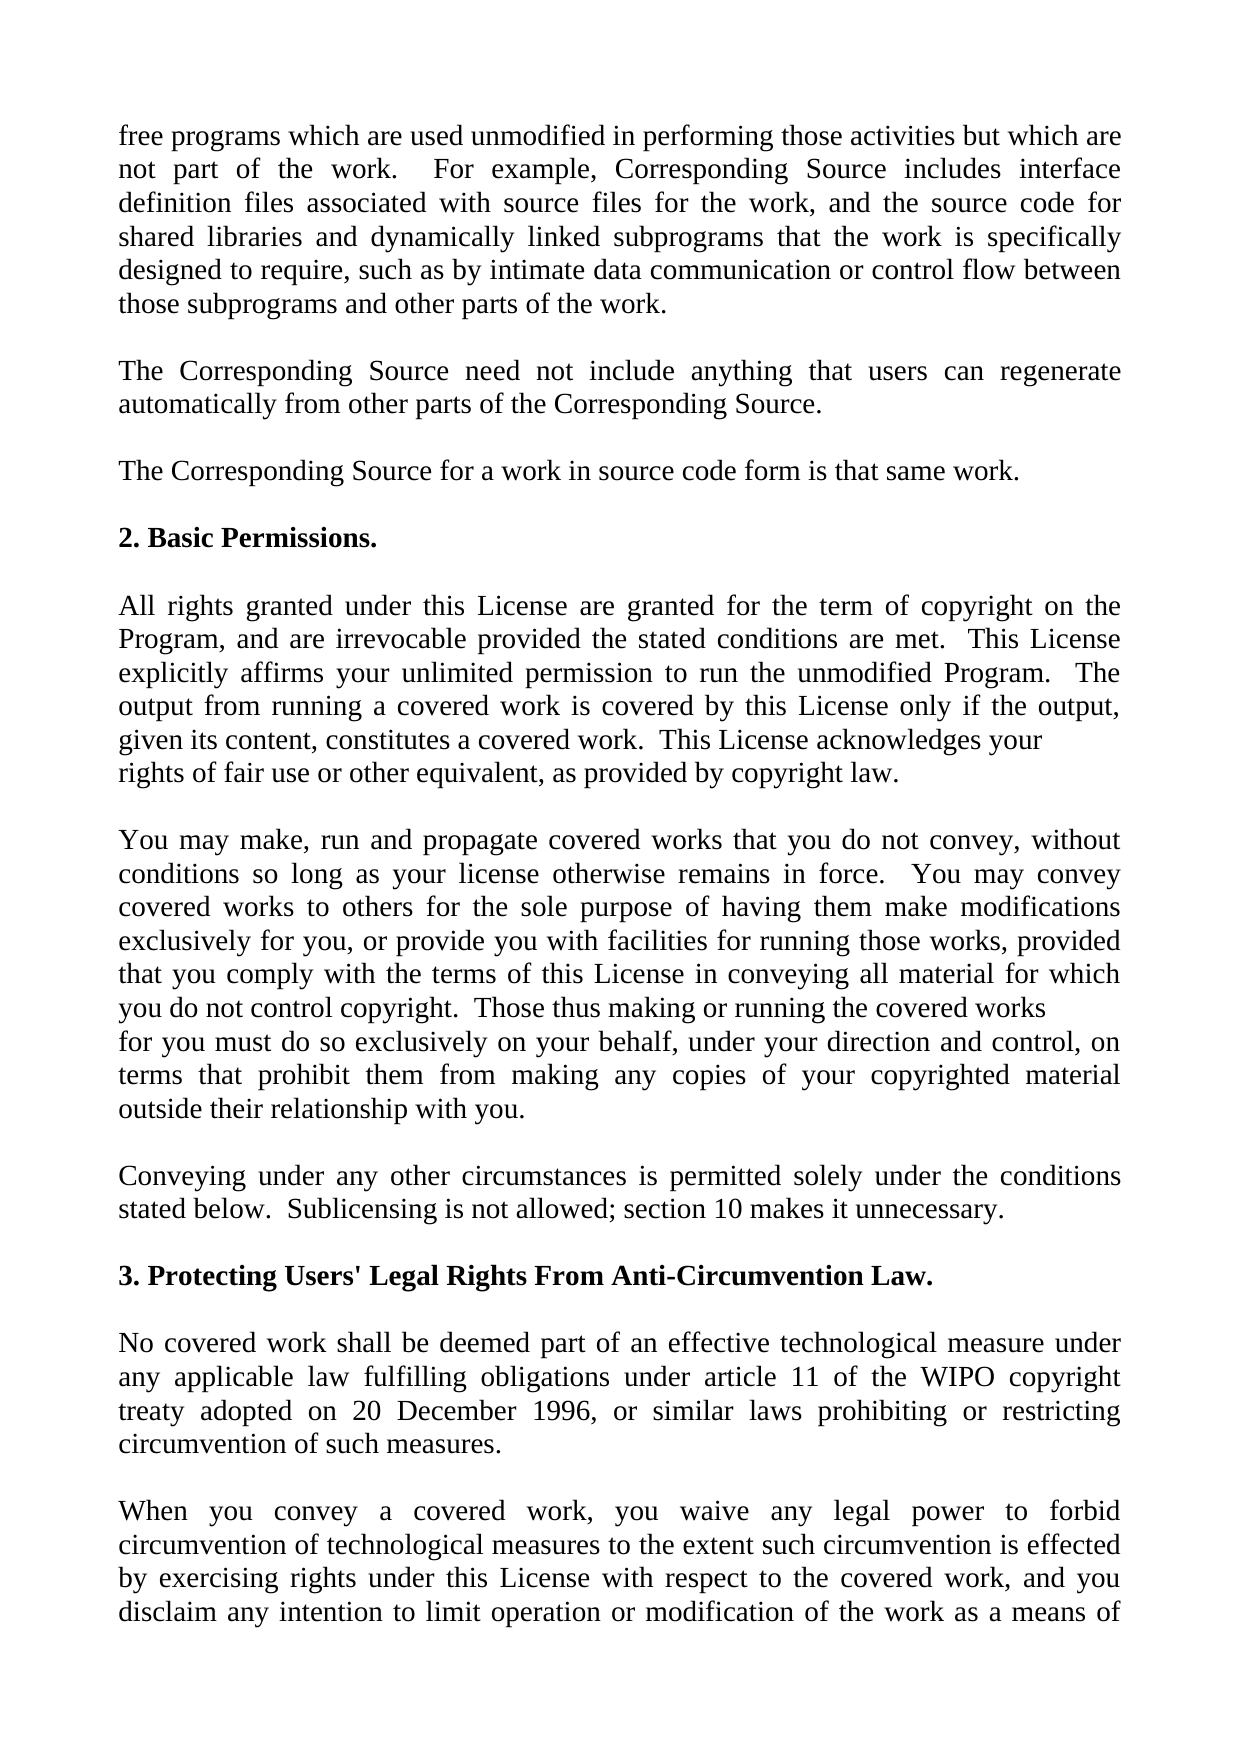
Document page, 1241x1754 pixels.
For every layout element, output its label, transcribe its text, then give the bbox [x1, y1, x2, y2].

text for you must do so exclusively on your behalf, under your direction and control, on terms that prohibit them from making any copies of your copyrighted material outside their relationship with you. [118, 1024, 1122, 1124]
text 2. Basic Permissions. [118, 521, 1122, 554]
text The Corresponding Source need not include anything that users can regenerate automatically from other parts of the Corresponding Source. [118, 353, 1122, 420]
text No covered work shall be deemed part of an effective technological measure under any applicable law fulfilling obligations under article 11 of the WIPO copyright treaty adopted on 20 December 1996, or similar laws prohibiting or restricting circumvention of such measures. [118, 1326, 1122, 1460]
text rights of fair use or other equivalent, as provided by copyright law. [118, 755, 1122, 789]
text You may make, run and propagate covered works that you do not convey, without conditions so long as your license otherwise remains in force. You may convey covered works to others for the sole purpose of having them make modifications exclusively for you, or provide you with facilities for running those works, provided that you comply with the terms of this License in conveying all material for which you do not control copyright. Those thus making or running the covered works [118, 822, 1122, 1024]
text All rights granted under this License are granted for the term of copyright on the Program, and are irrevocable provided the stated conditions are met. This License explicitly affirms your unlimited permission to run the unmodified Program. The output from running a covered work is covered by this License only if the output, given its content, constitutes a covered work. This License acknowledges your [118, 588, 1122, 755]
text free programs which are used unmodified in performing those activities but which are not part of the work. For example, Corresponding Source includes interface definition files associated with source files for the work, and the source code for shared libraries and dynamically linked subprograms that the work is specifically designed to require, such as by intimate data communication or control flow between those subprograms and other parts of the work. [118, 118, 1122, 319]
text When you convey a covered work, you waive any legal power to forbid circumvention of technological measures to the extent such circumvention is effected by exercising rights under this License with respect to the covered work, and you disclaim any intention to limit operation or modification of the work as a means of [118, 1493, 1122, 1627]
text Conveying under any other circumstances is permitted solely under the conditions stated below. Sublicensing is not allowed; section 10 makes it unnecessary. [118, 1158, 1122, 1225]
text The Corresponding Source for a work in source code form is that same work. [118, 453, 1122, 487]
text 3. Protecting Users' Legal Rights From Anti-Circumvention Law. [118, 1258, 1122, 1292]
